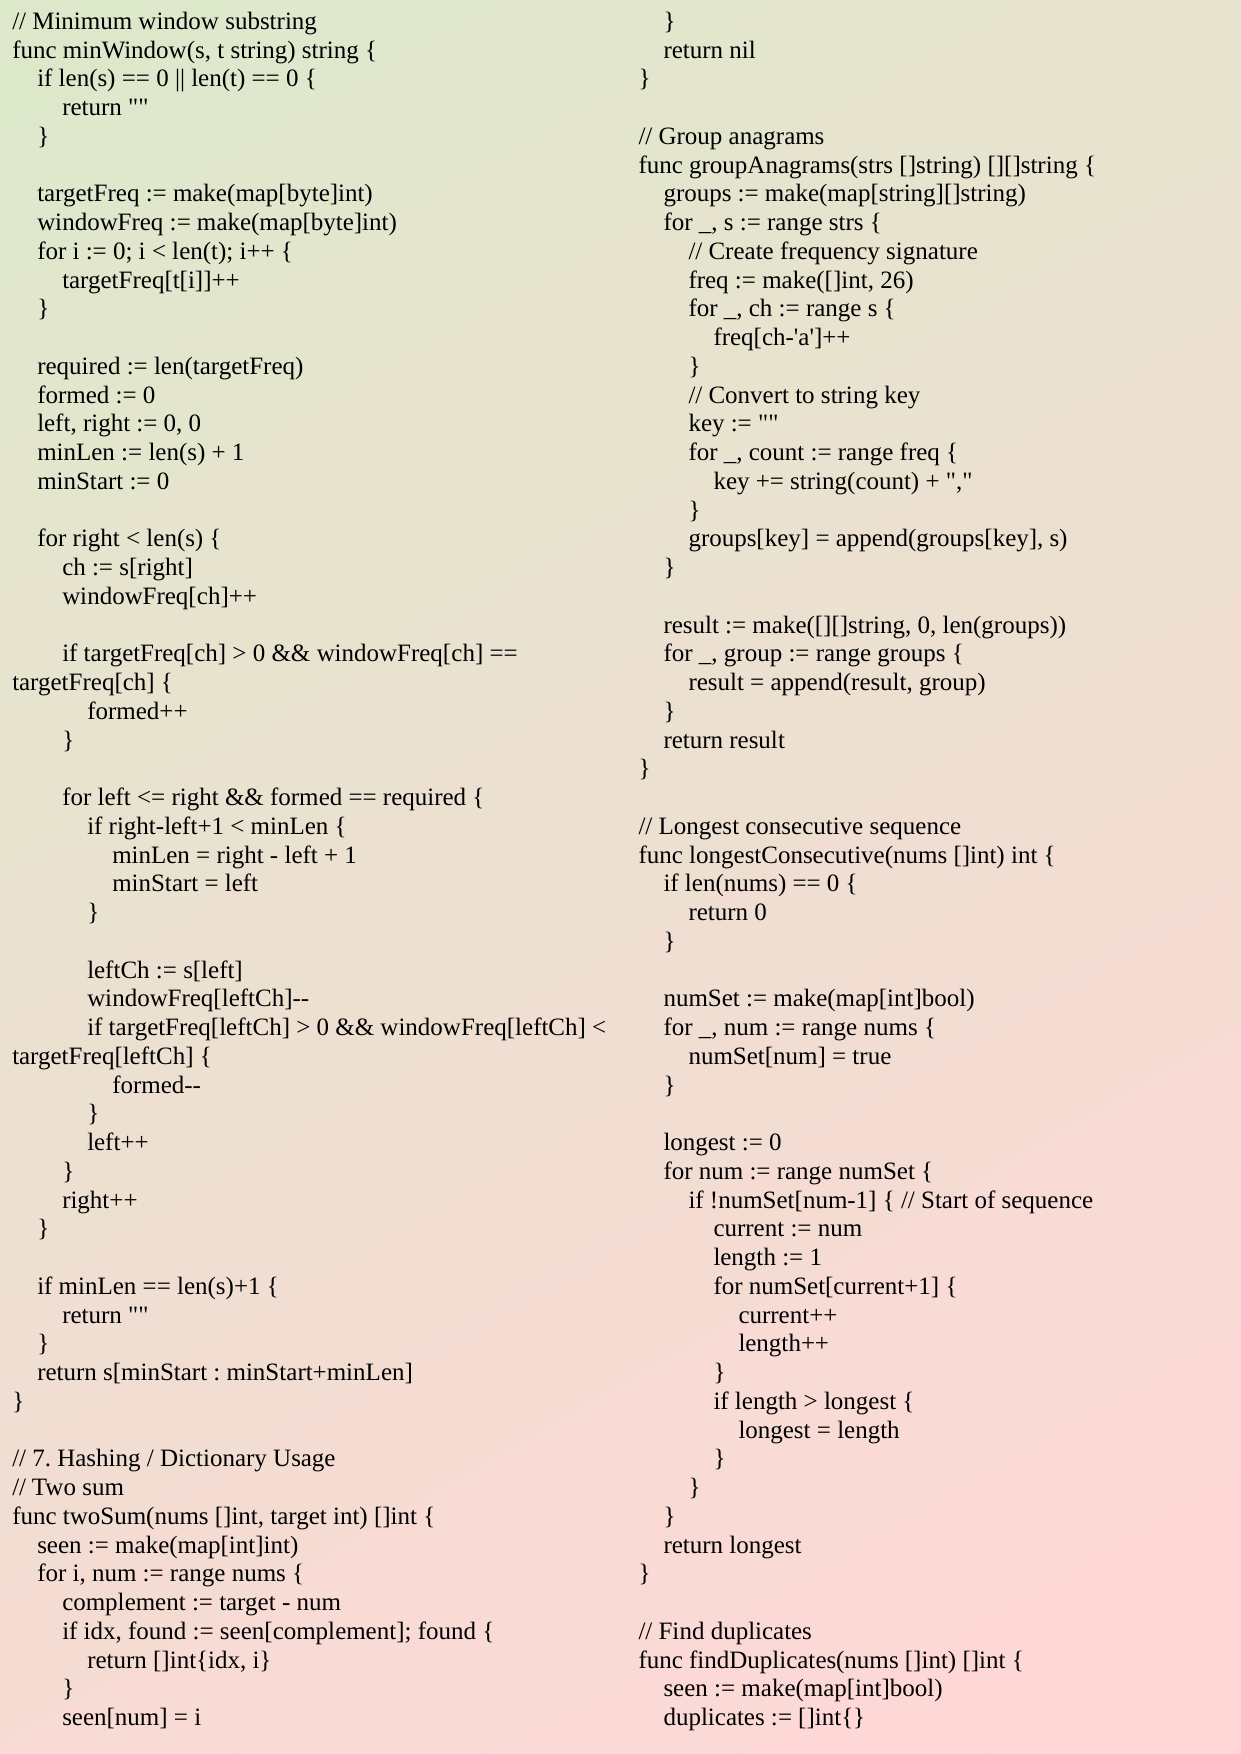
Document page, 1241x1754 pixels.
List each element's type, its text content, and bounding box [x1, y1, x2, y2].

text result := make([][]string, 0, len(groups)) [638, 610, 1234, 638]
text // 7. Hashing / Dictionary Usage [12, 1443, 608, 1472]
text required := len(targetFreq) [12, 351, 608, 380]
text ch := s[right] [12, 552, 608, 581]
text for _, s := range strs { [638, 207, 1234, 236]
text } [638, 926, 1234, 955]
text seen[num] = i [12, 1702, 608, 1731]
text if len(nums) == 0 { [638, 868, 1234, 897]
text // Group anagrams [638, 121, 1234, 150]
text // Minimum window substring [12, 6, 608, 35]
text return "" [12, 92, 608, 121]
text current++ [638, 1300, 1234, 1328]
text minLen := len(s) + 1 [12, 437, 608, 466]
text return nil [638, 35, 1234, 63]
text } [638, 495, 1234, 523]
text minLen = right - left + 1 [12, 840, 608, 868]
text } [638, 696, 1234, 725]
text length++ [638, 1328, 1234, 1357]
text seen := make(map[int]int) [12, 1530, 608, 1558]
text func groupAnagrams(strs []string) [][]string { [638, 150, 1234, 178]
text } [12, 1386, 608, 1415]
text targetFreq := make(map[byte]int) [12, 178, 608, 207]
text seen := make(map[int]bool) [638, 1673, 1234, 1702]
text if idx, found := seen[complement]; found { [12, 1616, 608, 1645]
text for num := range numSet { [638, 1156, 1234, 1185]
text } [12, 1328, 608, 1357]
text formed++ [12, 696, 608, 725]
text // Two sum [12, 1472, 608, 1501]
text return "" [12, 1300, 608, 1328]
text for i, num := range nums { [12, 1558, 608, 1587]
text if targetFreq[leftCh] > 0 && windowFreq[leftCh] < targetFreq[leftCh] { [12, 1012, 608, 1070]
text } [638, 1070, 1234, 1098]
text longest := 0 [638, 1127, 1234, 1156]
text if !numSet[num-1] { // Start of sequence [638, 1185, 1234, 1213]
text for _, ch := range s { [638, 293, 1234, 322]
text } [12, 1098, 608, 1127]
text groups := make(map[string][]string) [638, 178, 1234, 207]
text for _, group := range groups { [638, 638, 1234, 667]
text if length > longest { [638, 1386, 1234, 1415]
text } [12, 293, 608, 322]
text } [12, 1673, 608, 1702]
text } [12, 121, 608, 150]
text complement := target - num [12, 1587, 608, 1616]
text windowFreq[ch]++ [12, 581, 608, 610]
text result = append(result, group) [638, 667, 1234, 696]
text return longest [638, 1530, 1234, 1558]
text return result [638, 725, 1234, 753]
text } [638, 753, 1234, 782]
text windowFreq := make(map[byte]int) [12, 207, 608, 236]
text } [638, 1472, 1234, 1501]
text left++ [12, 1127, 608, 1156]
text return []int{idx, i} [12, 1645, 608, 1673]
text left, right := 0, 0 [12, 408, 608, 437]
text } [638, 6, 1234, 35]
text } [12, 897, 608, 926]
text } [638, 63, 1234, 92]
text for _, num := range nums { [638, 1012, 1234, 1041]
text for i := 0; i < len(t); i++ { [12, 236, 608, 265]
text key += string(count) + "," [638, 466, 1234, 495]
text return 0 [638, 897, 1234, 926]
text for right < len(s) { [12, 523, 608, 552]
text leftCh := s[left] [12, 955, 608, 983]
text key := "" [638, 408, 1234, 437]
text func twoSum(nums []int, target int) []int { [12, 1501, 608, 1530]
text } [638, 1501, 1234, 1530]
text groups[key] = append(groups[key], s) [638, 523, 1234, 552]
text for _, count := range freq { [638, 437, 1234, 466]
text // Longest consecutive sequence [638, 811, 1234, 840]
text } [638, 1443, 1234, 1472]
text // Find duplicates [638, 1616, 1234, 1645]
text } [12, 1213, 608, 1242]
text right++ [12, 1185, 608, 1213]
text numSet := make(map[int]bool) [638, 983, 1234, 1012]
text } [638, 1558, 1234, 1587]
text } [12, 725, 608, 753]
text longest = length [638, 1415, 1234, 1443]
text } [12, 1156, 608, 1185]
text for numSet[current+1] { [638, 1271, 1234, 1300]
text func minWindow(s, t string) string { [12, 35, 608, 63]
text windowFreq[leftCh]-- [12, 983, 608, 1012]
text if minLen == len(s)+1 { [12, 1271, 608, 1300]
text if right-left+1 < minLen { [12, 811, 608, 840]
text if len(s) == 0 || len(t) == 0 { [12, 63, 608, 92]
text current := num [638, 1213, 1234, 1242]
text } [638, 552, 1234, 581]
text freq := make([]int, 26) [638, 265, 1234, 293]
text minStart = left [12, 868, 608, 897]
text targetFreq[t[i]]++ [12, 265, 608, 293]
text minStart := 0 [12, 466, 608, 495]
text duplicates := []int{} [638, 1702, 1234, 1731]
text } [638, 351, 1234, 380]
text for left <= right && formed == required { [12, 782, 608, 811]
text formed := 0 [12, 380, 608, 408]
text } [638, 1357, 1234, 1386]
text func longestConsecutive(nums []int) int { [638, 840, 1234, 868]
text func findDuplicates(nums []int) []int { [638, 1645, 1234, 1673]
text numSet[num] = true [638, 1041, 1234, 1070]
text if targetFreq[ch] > 0 && windowFreq[ch] == targetFreq[ch] { [12, 638, 608, 696]
text length := 1 [638, 1242, 1234, 1271]
text freq[ch-'a']++ [638, 322, 1234, 351]
text return s[minStart : minStart+minLen] [12, 1357, 608, 1386]
text // Create frequency signature [638, 236, 1234, 265]
text // Convert to string key [638, 380, 1234, 408]
text formed-- [12, 1070, 608, 1098]
